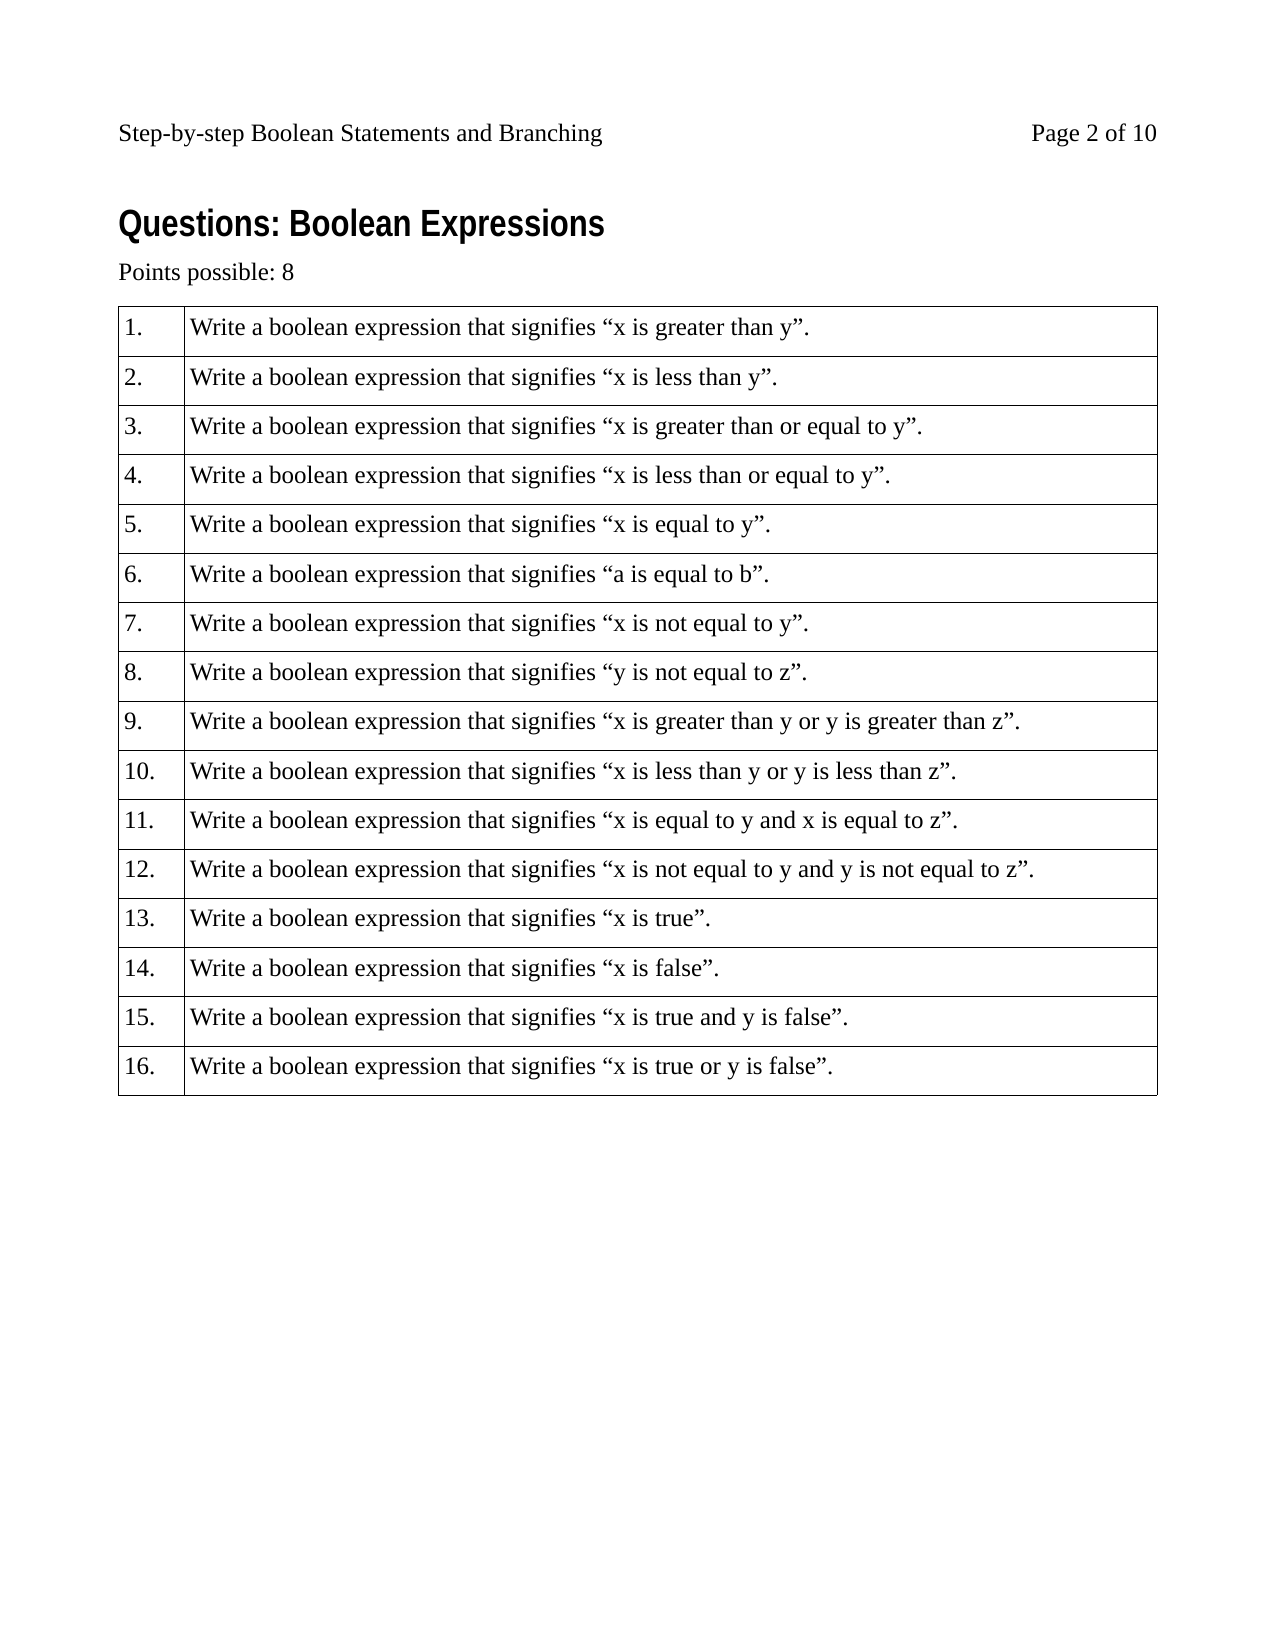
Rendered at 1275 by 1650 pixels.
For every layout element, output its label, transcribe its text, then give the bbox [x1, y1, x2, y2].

table_cell 11. [119, 800, 184, 848]
table_cell Write a boolean expression that signifies “x is true and y is false”. [185, 997, 1157, 1046]
text Points possible: 8 [118, 257, 1157, 286]
table_cell Write a boolean expression that signifies “x is equal to y”. [185, 505, 1157, 553]
table_cell 10. [119, 751, 184, 799]
table_cell 12. [119, 850, 184, 898]
table_cell Write a boolean expression that signifies “x is less than y”. [185, 357, 1157, 405]
table_cell Write a boolean expression that signifies “x is greater than or equal to y”. [185, 406, 1157, 454]
table_cell 6. [119, 554, 184, 602]
table_cell 7. [119, 603, 184, 651]
table_cell Write a boolean expression that signifies “y is not equal to z”. [185, 652, 1157, 701]
table_cell 15. [119, 997, 184, 1046]
table_cell Write a boolean expression that signifies “x is not equal to y and y is not equal to z”. [185, 850, 1157, 898]
table_cell 3. [119, 406, 184, 454]
table_header 1. [119, 307, 184, 356]
table_cell Write a boolean expression that signifies “x is less than y or y is less than z”. [185, 751, 1157, 799]
table_cell Write a boolean expression that signifies “x is equal to y and x is equal to z”. [185, 800, 1157, 848]
table_cell Write a boolean expression that signifies “x is greater than y or y is greater than z”. [185, 702, 1157, 750]
table_cell 14. [119, 948, 184, 996]
table_cell 8. [119, 652, 184, 701]
table_cell Write a boolean expression that signifies “x is not equal to y”. [185, 603, 1157, 651]
table_cell Write a boolean expression that signifies “x is false”. [185, 948, 1157, 996]
table_cell 16. [119, 1047, 184, 1095]
table_cell Write a boolean expression that signifies “x is true”. [185, 899, 1157, 947]
table_cell 5. [119, 505, 184, 553]
table_cell Write a boolean expression that signifies “a is equal to b”. [185, 554, 1157, 602]
table_cell Write a boolean expression that signifies “x is true or y is false”. [185, 1047, 1157, 1095]
table_cell 2. [119, 357, 184, 405]
table_cell 13. [119, 899, 184, 947]
table_cell 9. [119, 702, 184, 750]
subtitle Questions: Boolean Expressions [118, 201, 1157, 245]
table_cell Write a boolean expression that signifies “x is less than or equal to y”. [185, 455, 1157, 503]
table_header Write a boolean expression that signifies “x is greater than y”. [185, 307, 1157, 356]
table_cell 4. [119, 455, 184, 503]
